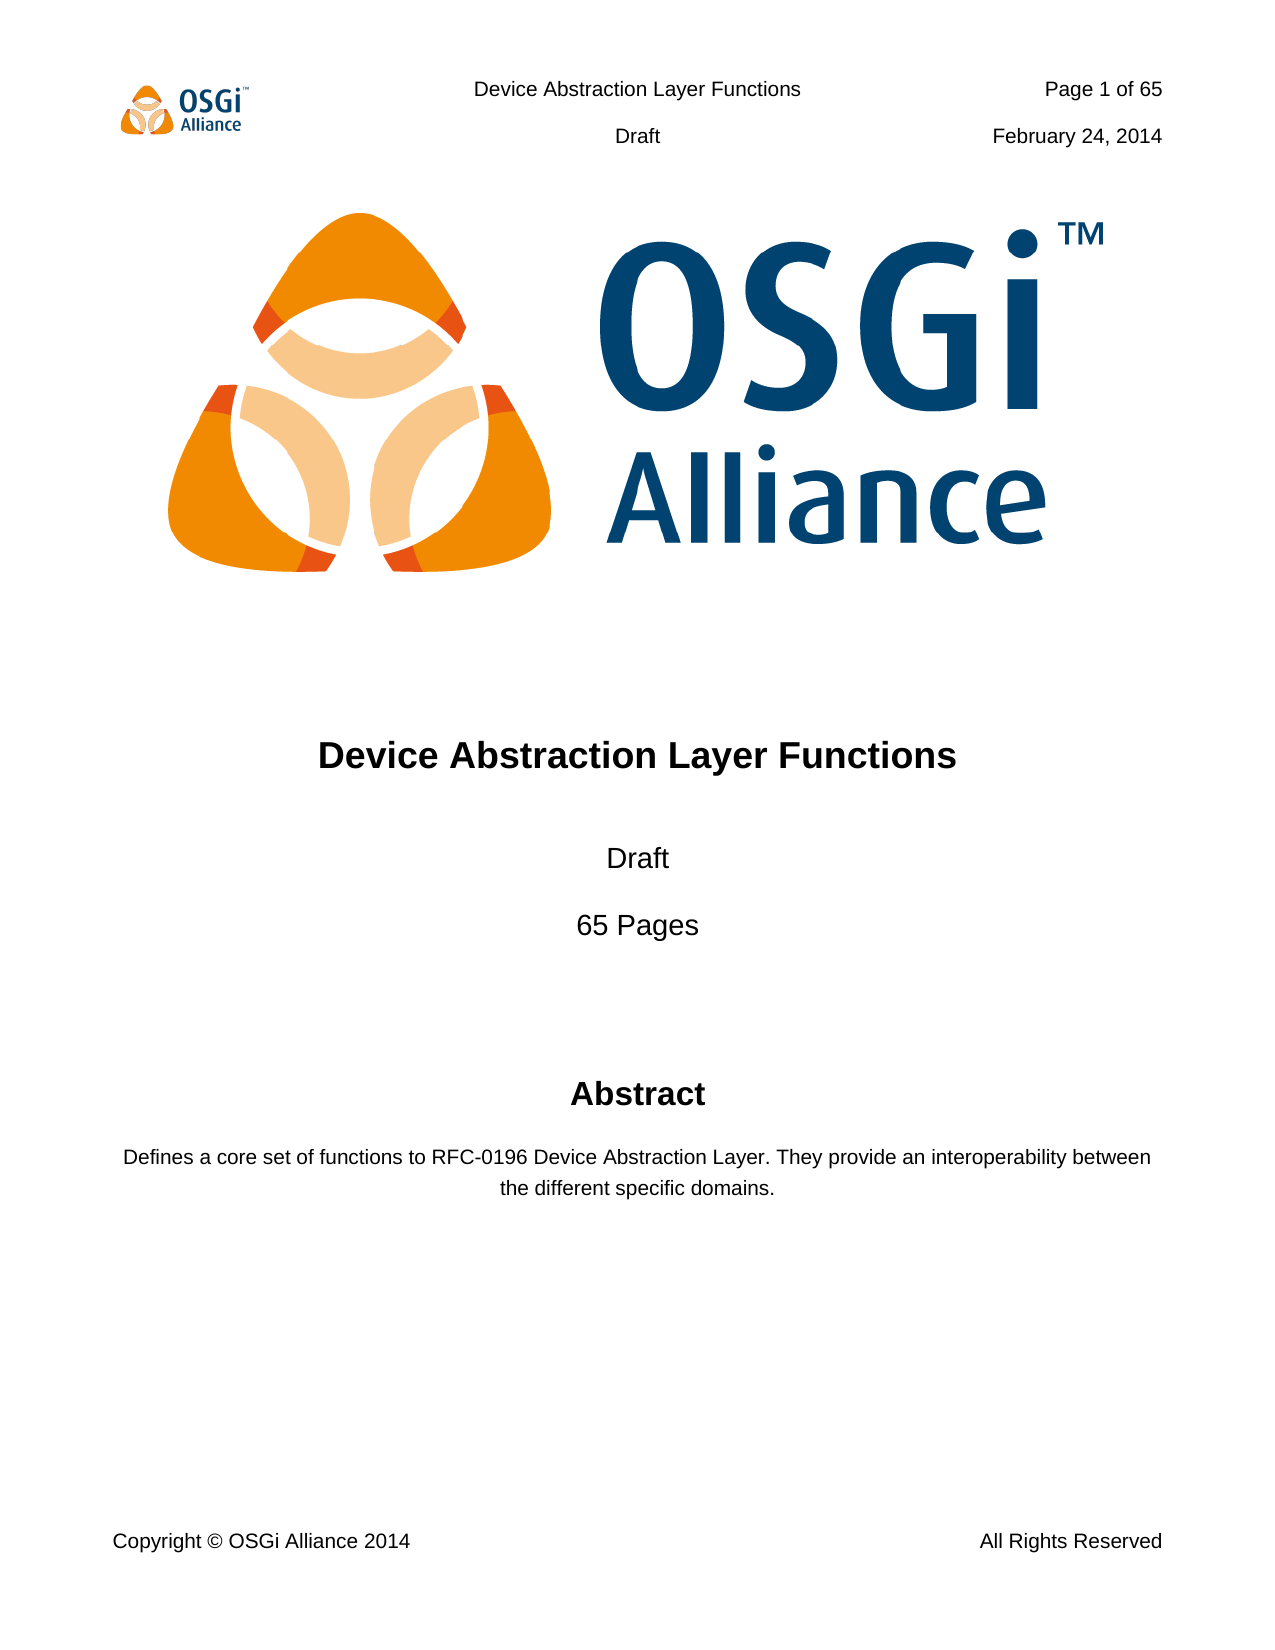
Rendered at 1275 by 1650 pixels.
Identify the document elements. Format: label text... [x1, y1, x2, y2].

text Defines a core set of functions to RFC-0196 Device Abstraction Layer. They provide an interoperability between the different specific domains. [112, 1137, 1162, 1200]
title Draft 68 Pages [112, 841, 1162, 941]
title Device Abstraction Layer Functions [112, 733, 1162, 776]
picture [113, 78, 257, 142]
text Abstract [112, 1074, 1162, 1112]
picture [112, 159, 1163, 626]
